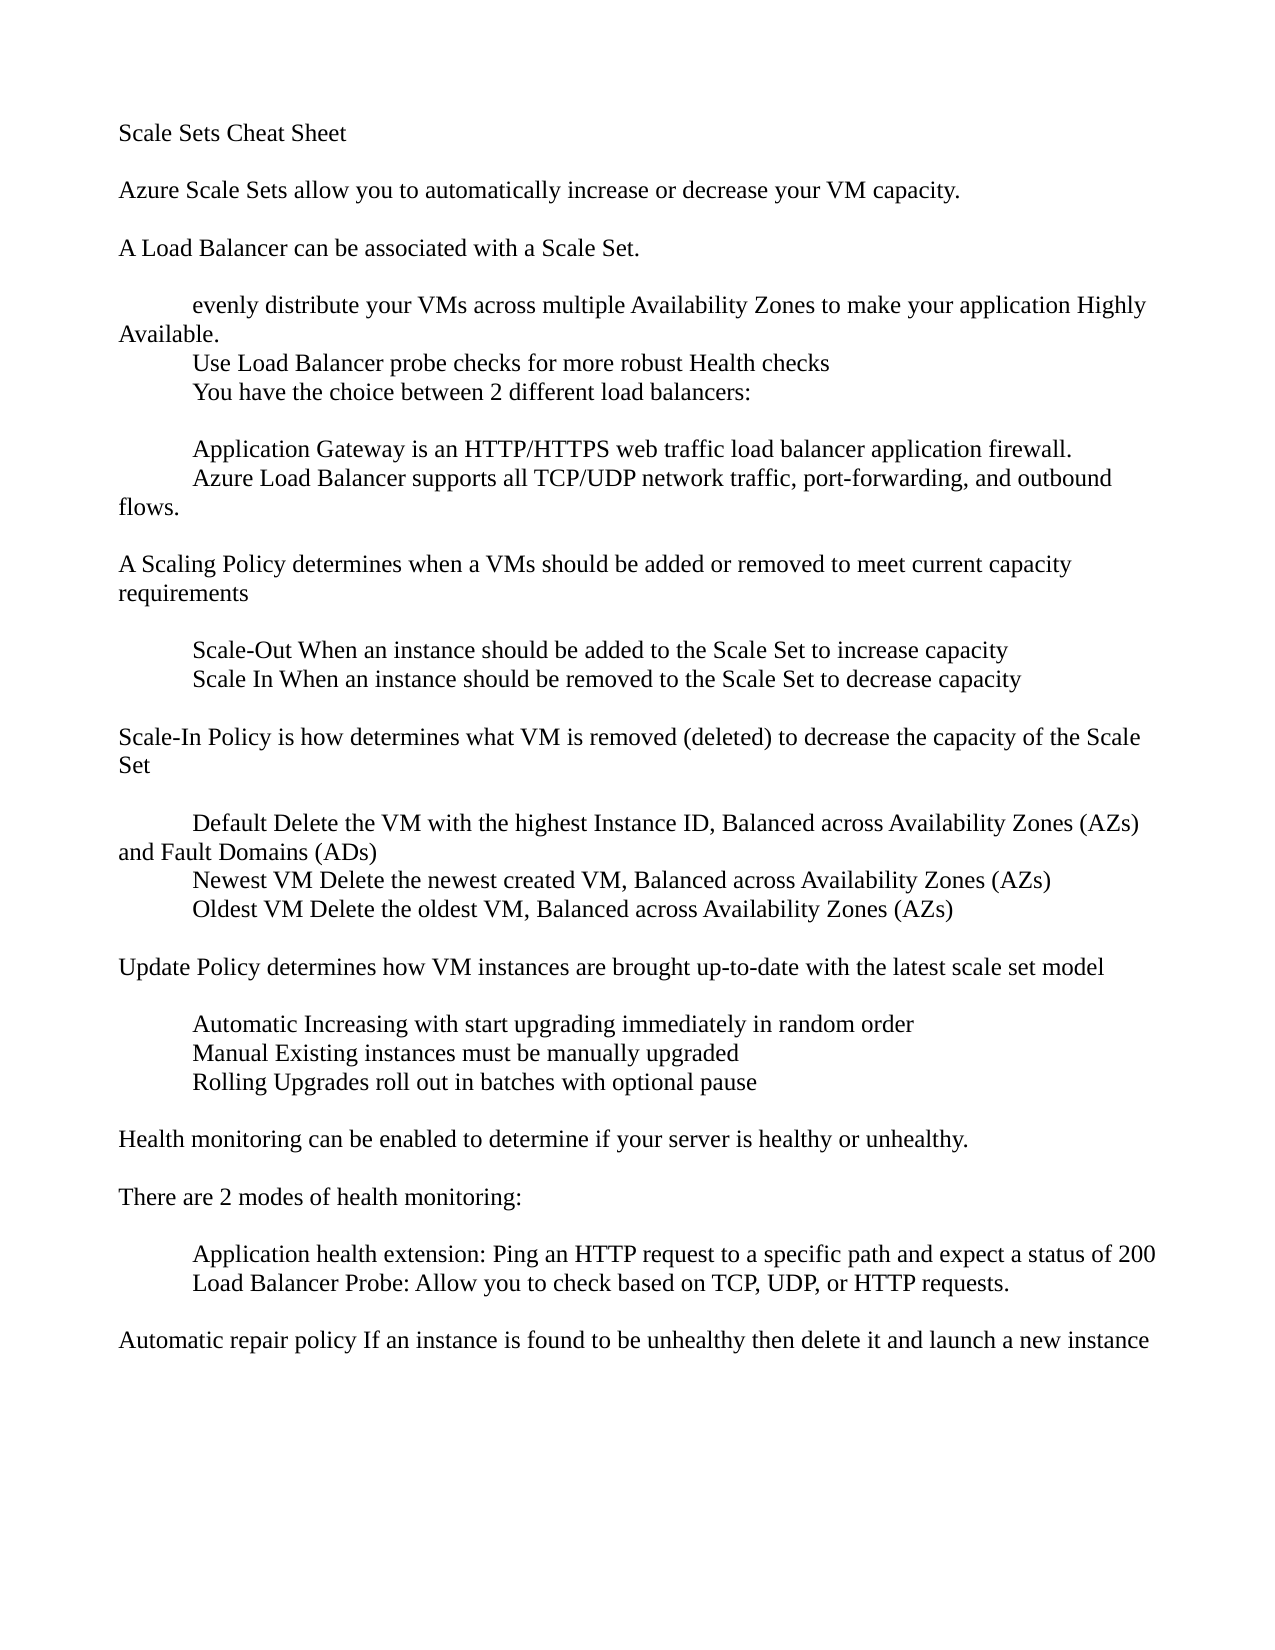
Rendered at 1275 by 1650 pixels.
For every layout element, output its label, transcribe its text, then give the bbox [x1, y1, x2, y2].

text Newest VM Delete the newest created VM, Balanced across Availability Zones (AZs) [118, 866, 1157, 894]
text Scale-Out When an instance should be added to the Scale Set to increase capacity [118, 636, 1157, 664]
text A Load Balancer can be associated with a Scale Set. [118, 233, 1157, 262]
text Oldest VM Delete the oldest VM, Balanced across Availability Zones (AZs) [118, 894, 1157, 923]
text Scale Sets Cheat Sheet [118, 118, 1157, 147]
text A Scaling Policy determines when a VMs should be added or removed to meet current capacity requirements [118, 549, 1157, 607]
text Azure Scale Sets allow you to automatically increase or decrease your VM capacity. [118, 176, 1157, 204]
text Use Load Balancer probe checks for more robust Health checks [118, 348, 1157, 377]
text Manual Existing instances must be manually upgraded [118, 1038, 1157, 1067]
text Default Delete the VM with the highest Instance ID, Balanced across Availability Zones (AZs) and Fault Domains (ADs) [118, 808, 1157, 866]
text Azure Load Balancer supports all TCP/UDP network traffic, port-forwarding, and outbound flows. [118, 463, 1157, 521]
text Automatic Increasing with start upgrading immediately in random order [118, 1009, 1157, 1038]
text You have the choice between 2 different load balancers: [118, 377, 1157, 406]
text Update Policy determines how VM instances are brought up-to-date with the latest scale set model [118, 952, 1157, 981]
text Health monitoring can be enabled to determine if your server is healthy or unhealthy. [118, 1124, 1157, 1153]
text There are 2 modes of health monitoring: [118, 1182, 1157, 1211]
text Load Balancer Probe: Allow you to check based on TCP, UDP, or HTTP requests. [118, 1268, 1157, 1297]
text evenly distribute your VMs across multiple Availability Zones to make your application Highly Available. [118, 291, 1157, 348]
text Application health extension: Ping an HTTP request to a specific path and expect a status of 200 [118, 1239, 1157, 1268]
text Automatic repair policy If an instance is found to be unhealthy then delete it and launch a new instance [118, 1326, 1157, 1354]
text Scale-In Policy is how determines what VM is removed (deleted) to decrease the capacity of the Scale Set [118, 722, 1157, 779]
text Rolling Upgrades roll out in batches with optional pause [118, 1067, 1157, 1096]
text Application Gateway is an HTTP/HTTPS web traffic load balancer application firewall. [118, 434, 1157, 463]
text Scale In When an instance should be removed to the Scale Set to decrease capacity [118, 664, 1157, 693]
